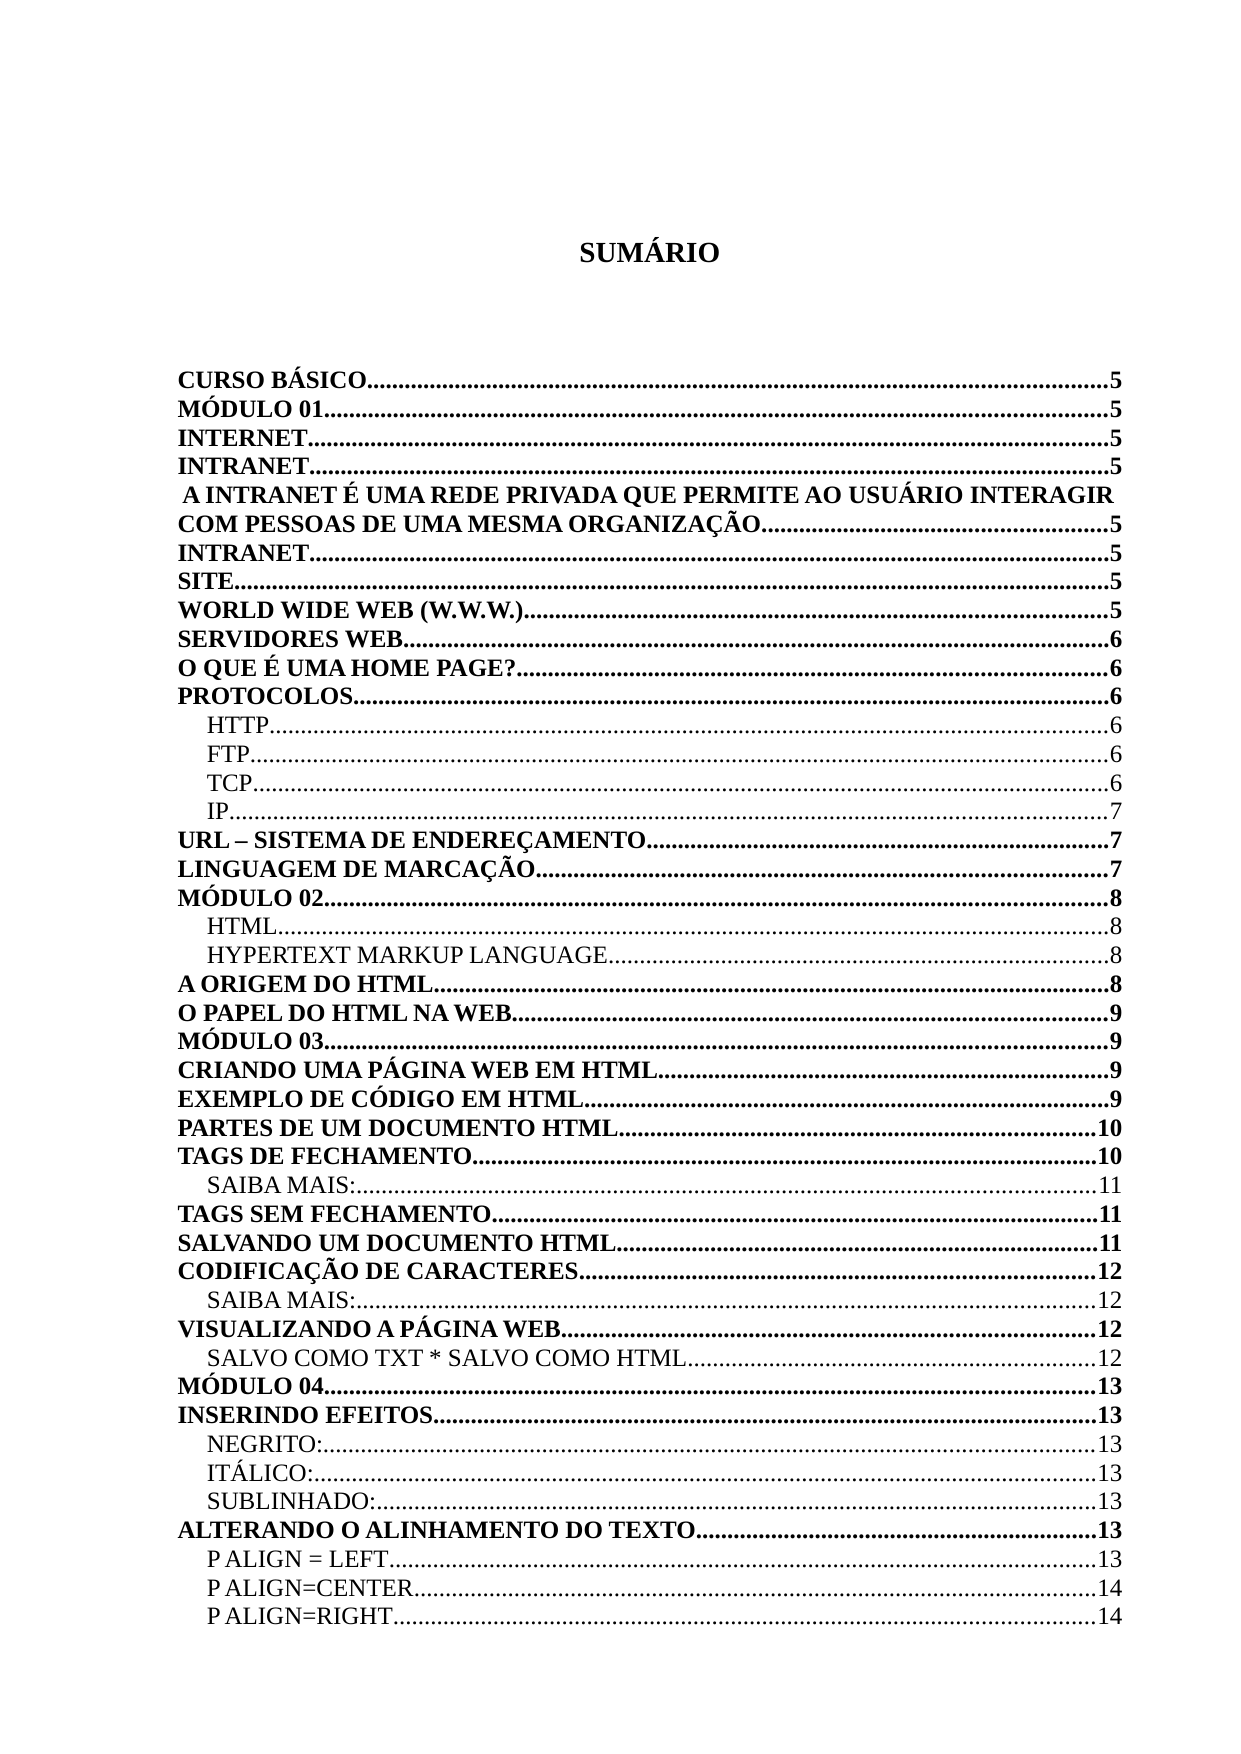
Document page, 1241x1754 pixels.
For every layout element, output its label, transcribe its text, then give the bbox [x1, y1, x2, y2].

text Codificação de caracteres 12 [177, 1256, 1122, 1285]
text A intranet é uma rede privada que permite ao usuário interagir com pessoas de uma mesma organização. 5 [177, 480, 1122, 538]
text Internet 5 [177, 423, 1122, 451]
text TCP 6 [207, 768, 1122, 796]
text Criando uma página web em HTML 9 [177, 1055, 1122, 1084]
text Linguagem de marcação 7 [177, 854, 1122, 883]
text Módulo 01 5 [177, 394, 1122, 423]
text URL – Sistema de endereçamento 7 [177, 825, 1122, 854]
text Sumário [177, 235, 1122, 269]
text Curso básico 5 [177, 365, 1122, 394]
text Saiba mais: 11 [207, 1170, 1122, 1199]
text Salvando um documento HTML 11 [177, 1228, 1122, 1256]
text A origem do HTML 8 [177, 969, 1122, 998]
text Salvo como TXT * Salvo como HTML 12 [207, 1343, 1122, 1371]
text HyperText Markup Language 8 [207, 940, 1122, 969]
text Módulo 02 8 [177, 883, 1122, 911]
text Negrito: 13 [207, 1429, 1122, 1458]
text World Wide Web (W.W.W.) 5 [177, 595, 1122, 624]
text P align=RIGHT 14 [207, 1601, 1122, 1630]
text Alterando o alinhamento do texto 13 [177, 1515, 1122, 1544]
text Tags de fechamento 10 [177, 1141, 1122, 1170]
text Sublinhado: 13 [207, 1486, 1122, 1515]
text HTML 8 [207, 911, 1122, 940]
text Protocolos 6 [177, 681, 1122, 710]
text Itálico: 13 [207, 1458, 1122, 1486]
text Exemplo de código em HTML 9 [177, 1084, 1122, 1113]
text Visualizando a página web 12 [177, 1314, 1122, 1343]
text Tags sem fechamento 11 [177, 1199, 1122, 1228]
text Módulo 04 13 [177, 1371, 1122, 1400]
text Intranet 5 [177, 451, 1122, 480]
text IP 7 [207, 796, 1122, 825]
text Servidores web 6 [177, 624, 1122, 653]
text Partes de um documento HTML 10 [177, 1113, 1122, 1141]
text FTP 6 [207, 739, 1122, 768]
text HTTP 6 [207, 710, 1122, 739]
text Inserindo efeitos 13 [177, 1400, 1122, 1429]
text O papel do HTML na web 9 [177, 998, 1122, 1026]
text Saiba mais: 12 [207, 1285, 1122, 1314]
text Intranet 5 [177, 538, 1122, 566]
text P align = LEFT 13 [207, 1544, 1122, 1573]
text Site 5 [177, 566, 1122, 595]
text O que é uma Home Page? 6 [177, 653, 1122, 681]
text P align=CENTER 14 [207, 1573, 1122, 1601]
text Módulo 03 9 [177, 1026, 1122, 1055]
